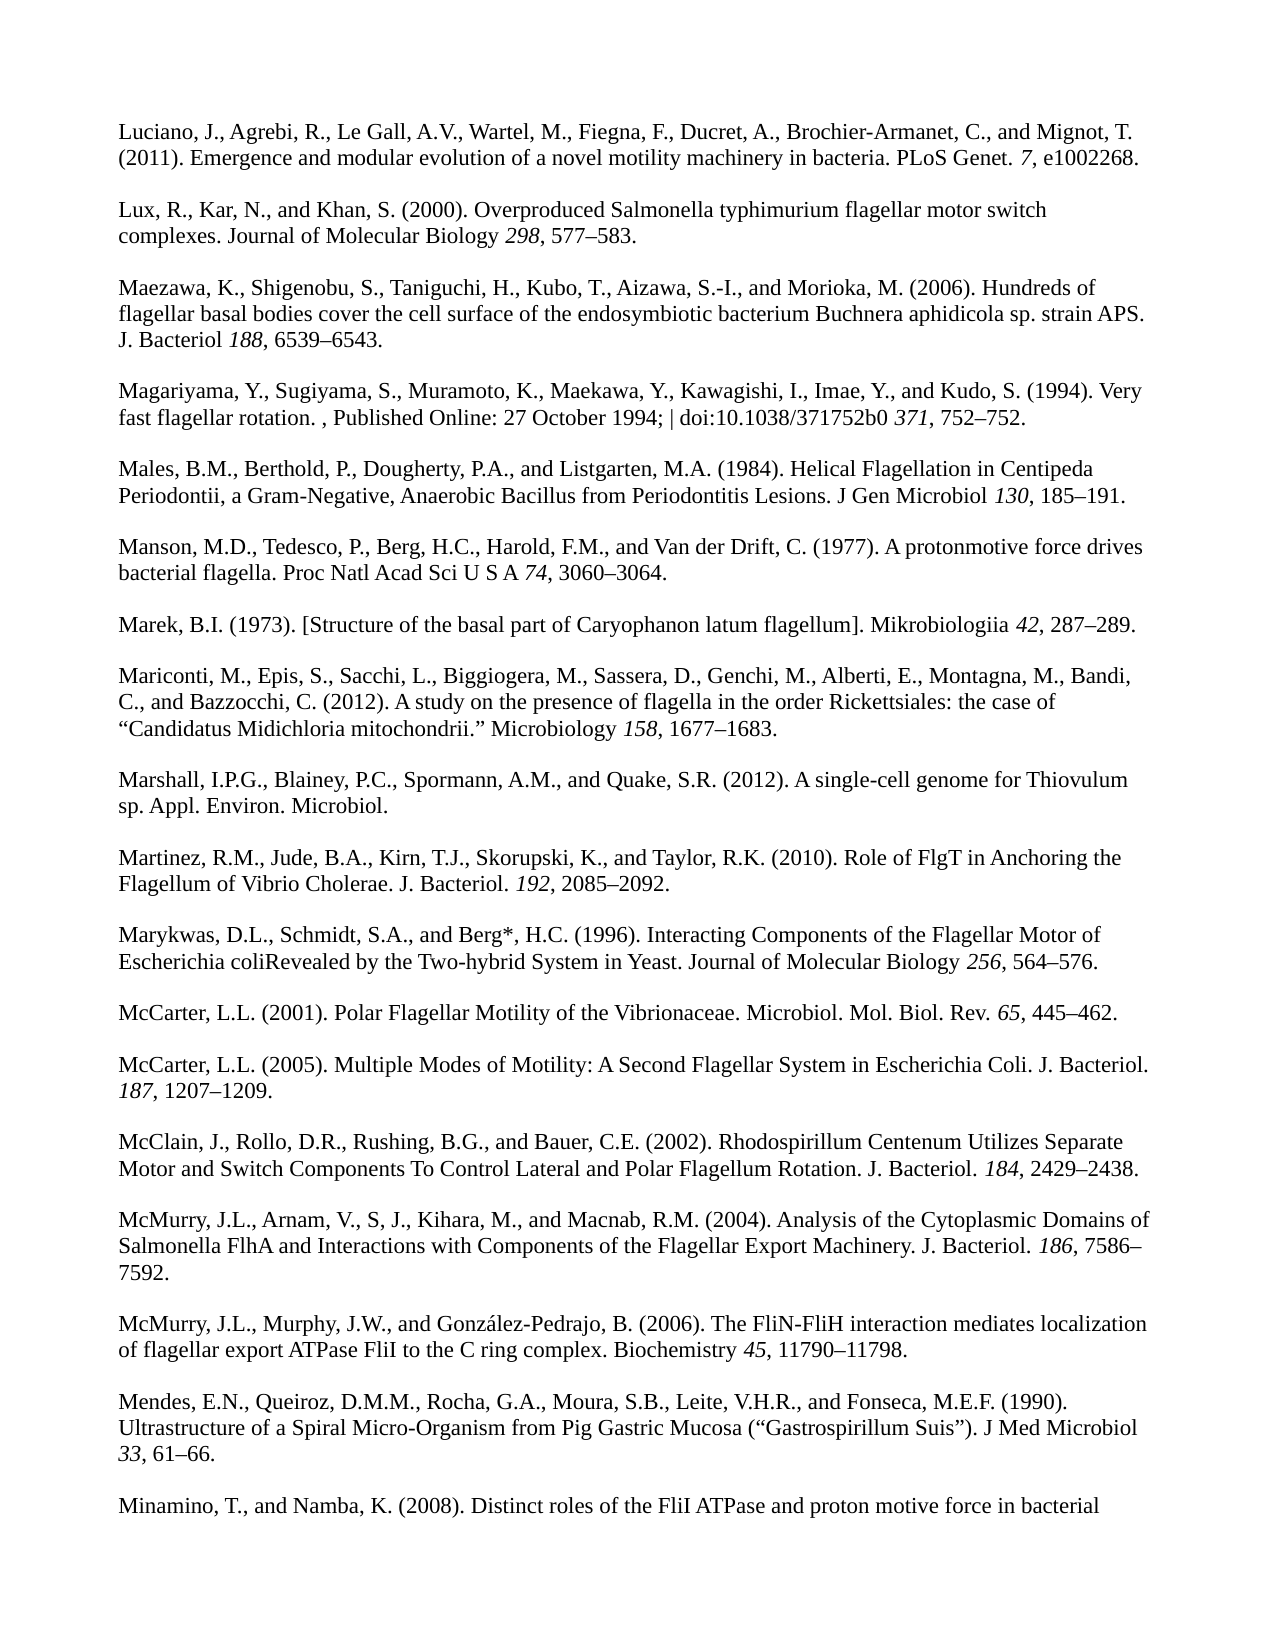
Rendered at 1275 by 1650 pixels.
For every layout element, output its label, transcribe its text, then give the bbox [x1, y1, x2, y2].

text Manson, M.D., Tedesco, P., Berg, H.C., Harold, F.M., and Van der Drift, C. (1977). A protonmotive force drives bacterial flagella. Proc Natl Acad Sci U S A 74, 3060–3064. [118, 533, 1157, 586]
text Martinez, R.M., Jude, B.A., Kirn, T.J., Skorupski, K., and Taylor, R.K. (2010). Role of FlgT in Anchoring the Flagellum of Vibrio Cholerae. J. Bacteriol. 192, 2085–2092. [118, 844, 1157, 897]
text Mendes, E.N., Queiroz, D.M.M., Rocha, G.A., Moura, S.B., Leite, V.H.R., and Fonseca, M.E.F. (1990). Ultrastructure of a Spiral Micro-Organism from Pig Gastric Mucosa (“Gastrospirillum Suis”). J Med Microbiol 33, 61–66. [118, 1388, 1157, 1467]
text Mariconti, M., Epis, S., Sacchi, L., Biggiogera, M., Sassera, D., Genchi, M., Alberti, E., Montagna, M., Bandi, C., and Bazzocchi, C. (2012). A study on the presence of flagella in the order Rickettsiales: the case of “Candidatus Midichloria mitochondrii.” Microbiology 158, 1677–1683. [118, 662, 1157, 741]
text Magariyama, Y., Sugiyama, S., Muramoto, K., Maekawa, Y., Kawagishi, I., Imae, Y., and Kudo, S. (1994). Very fast flagellar rotation. , Published Online: 27 October 1994; | doi:10.1038/371752b0 371, 752–752. [118, 378, 1157, 430]
text Lux, R., Kar, N., and Khan, S. (2000). Overproduced Salmonella typhimurium flagellar motor switch complexes. Journal of Molecular Biology 298, 577–583. [118, 196, 1157, 248]
text Marykwas, D.L., Schmidt, S.A., and Berg*, H.C. (1996). Interacting Components of the Flagellar Motor of Escherichia coliRevealed by the Two-hybrid System in Yeast. Journal of Molecular Biology 256, 564–576. [118, 922, 1157, 974]
text Males, B.M., Berthold, P., Dougherty, P.A., and Listgarten, M.A. (1984). Helical Flagellation in Centipeda Periodontii, a Gram-Negative, Anaerobic Bacillus from Periodontitis Lesions. J Gen Microbiol 130, 185–191. [118, 455, 1157, 508]
text McClain, J., Rollo, D.R., Rushing, B.G., and Bauer, C.E. (2002). Rhodospirillum Centenum Utilizes Separate Motor and Switch Components To Control Lateral and Polar Flagellum Rotation. J. Bacteriol. 184, 2429–2438. [118, 1128, 1157, 1181]
text McMurry, J.L., Arnam, V., S, J., Kihara, M., and Macnab, R.M. (2004). Analysis of the Cytoplasmic Domains of Salmonella FlhA and Interactions with Components of the Flagellar Export Machinery. J. Bacteriol. 186, 7586–7592. [118, 1206, 1157, 1285]
text McCarter, L.L. (2005). Multiple Modes of Motility: A Second Flagellar System in Escherichia Coli. J. Bacteriol. 187, 1207–1209. [118, 1051, 1157, 1103]
text Minamino, T., and Namba, K. (2008). Distinct roles of the FliI ATPase and proton motive force in bacterial [118, 1492, 1157, 1518]
text Marshall, I.P.G., Blainey, P.C., Spormann, A.M., and Quake, S.R. (2012). A single-cell genome for Thiovulum sp. Appl. Environ. Microbiol. [118, 766, 1157, 819]
text McCarter, L.L. (2001). Polar Flagellar Motility of the Vibrionaceae. Microbiol. Mol. Biol. Rev. 65, 445–462. [118, 999, 1157, 1026]
text Luciano, J., Agrebi, R., Le Gall, A.V., Wartel, M., Fiegna, F., Ducret, A., Brochier-Armanet, C., and Mignot, T. (2011). Emergence and modular evolution of a novel motility machinery in bacteria. PLoS Genet. 7, e1002268. [118, 118, 1157, 171]
text Marek, B.I. (1973). [Structure of the basal part of Caryophanon latum flagellum]. Mikrobiologiia 42, 287–289. [118, 611, 1157, 637]
text Maezawa, K., Shigenobu, S., Taniguchi, H., Kubo, T., Aizawa, S.-I., and Morioka, M. (2006). Hundreds of flagellar basal bodies cover the cell surface of the endosymbiotic bacterium Buchnera aphidicola sp. strain APS. J. Bacteriol 188, 6539–6543. [118, 273, 1157, 353]
text McMurry, J.L., Murphy, J.W., and González-Pedrajo, B. (2006). The FliN-FliH interaction mediates localization of flagellar export ATPase FliI to the C ring complex. Biochemistry 45, 11790–11798. [118, 1310, 1157, 1363]
